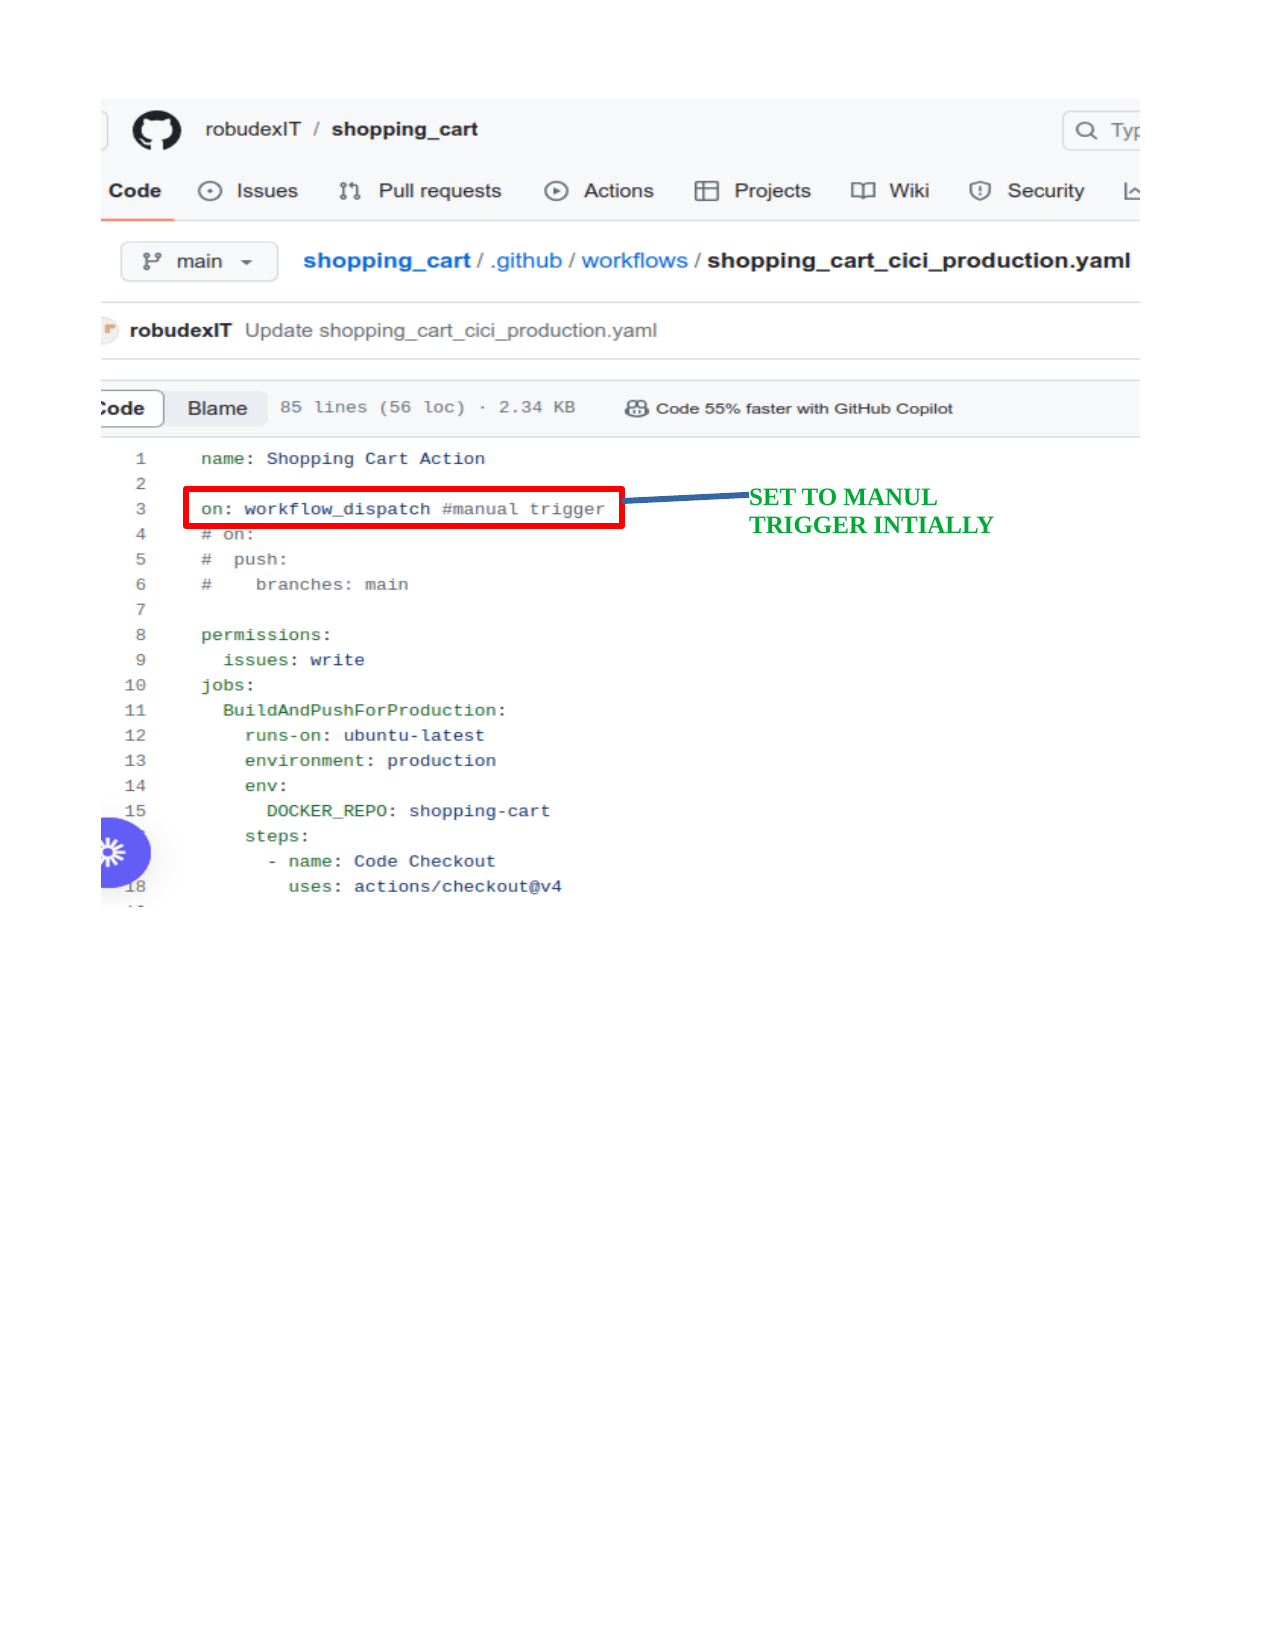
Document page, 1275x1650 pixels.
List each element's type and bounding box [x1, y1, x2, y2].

picture [101, 98, 1140, 907]
